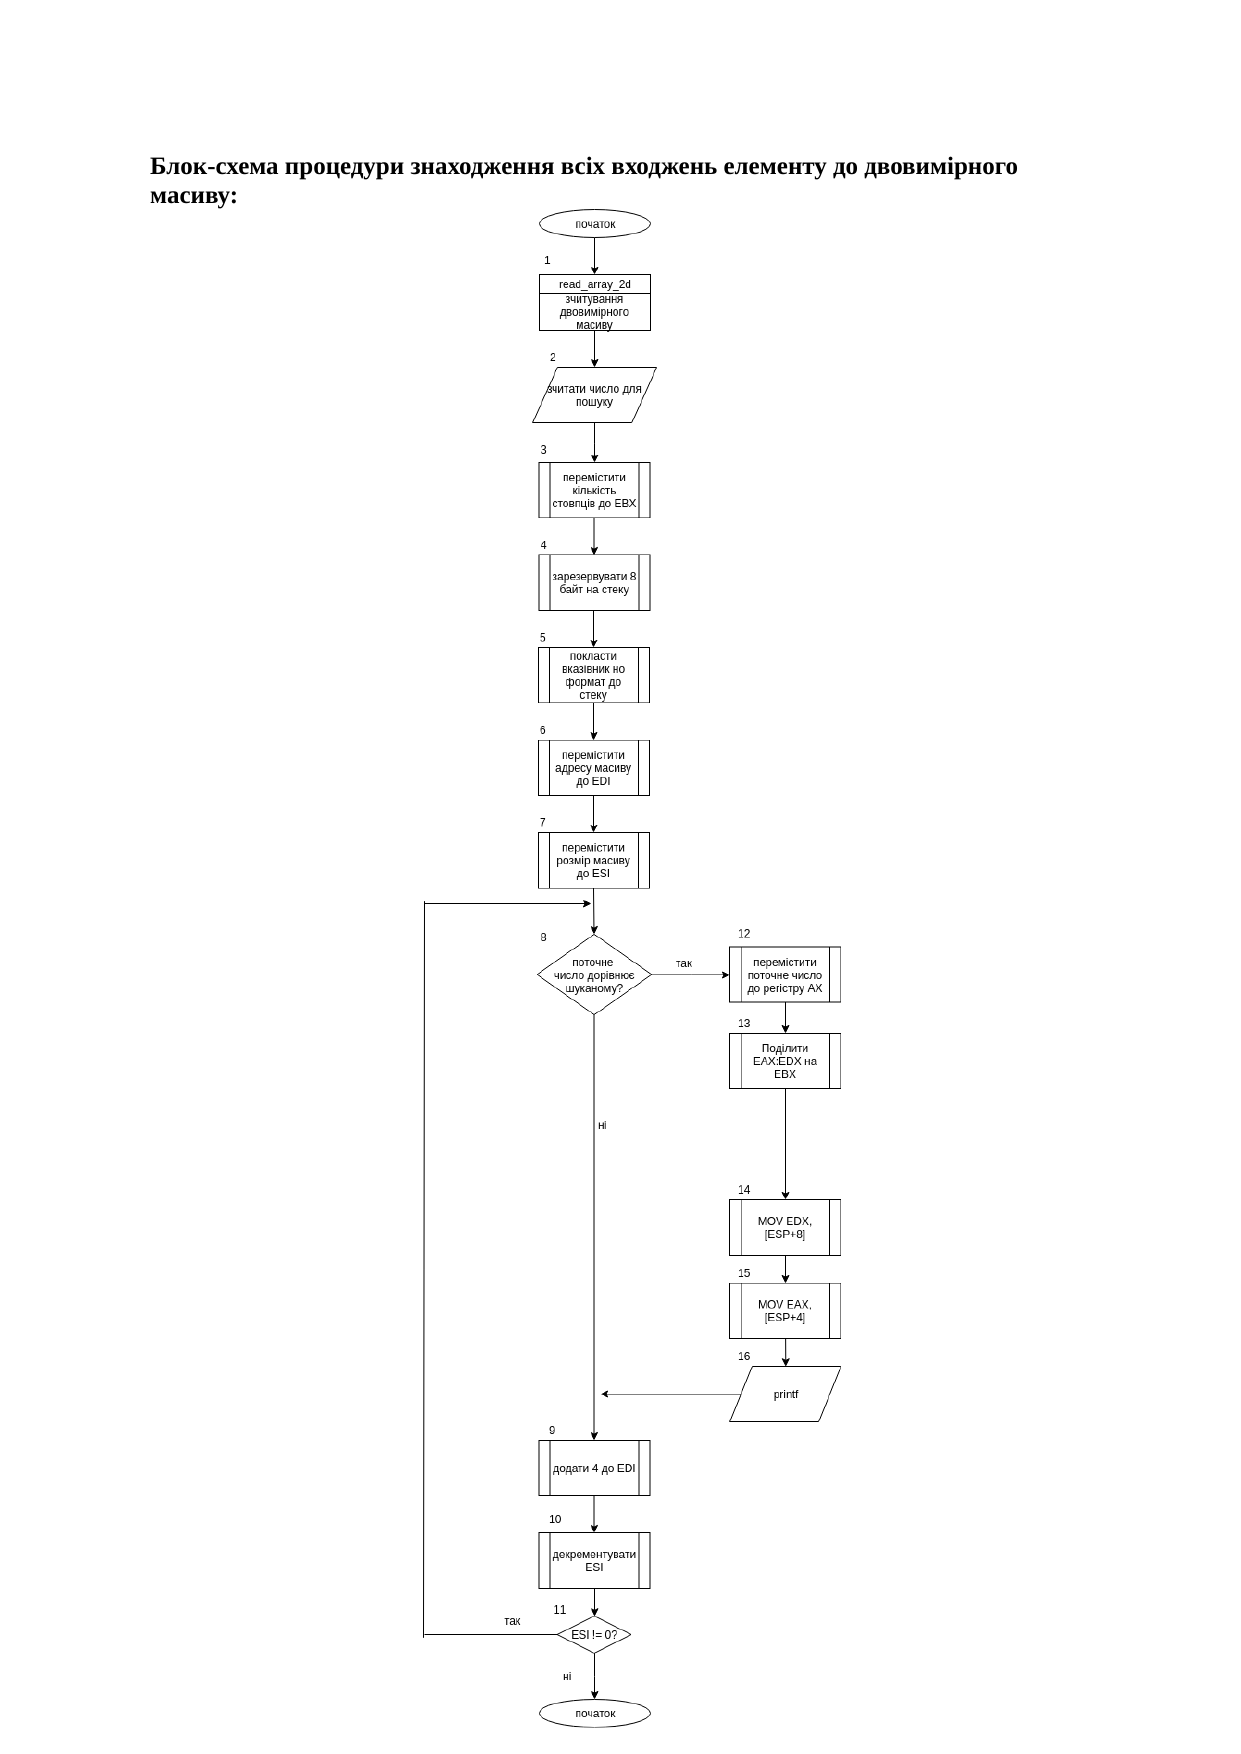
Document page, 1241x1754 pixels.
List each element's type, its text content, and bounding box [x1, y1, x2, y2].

picture [417, 209, 841, 1728]
text Блок-схема процедури знаходження всіх входжень елементу до двовимірного масиву: [150, 150, 1108, 209]
